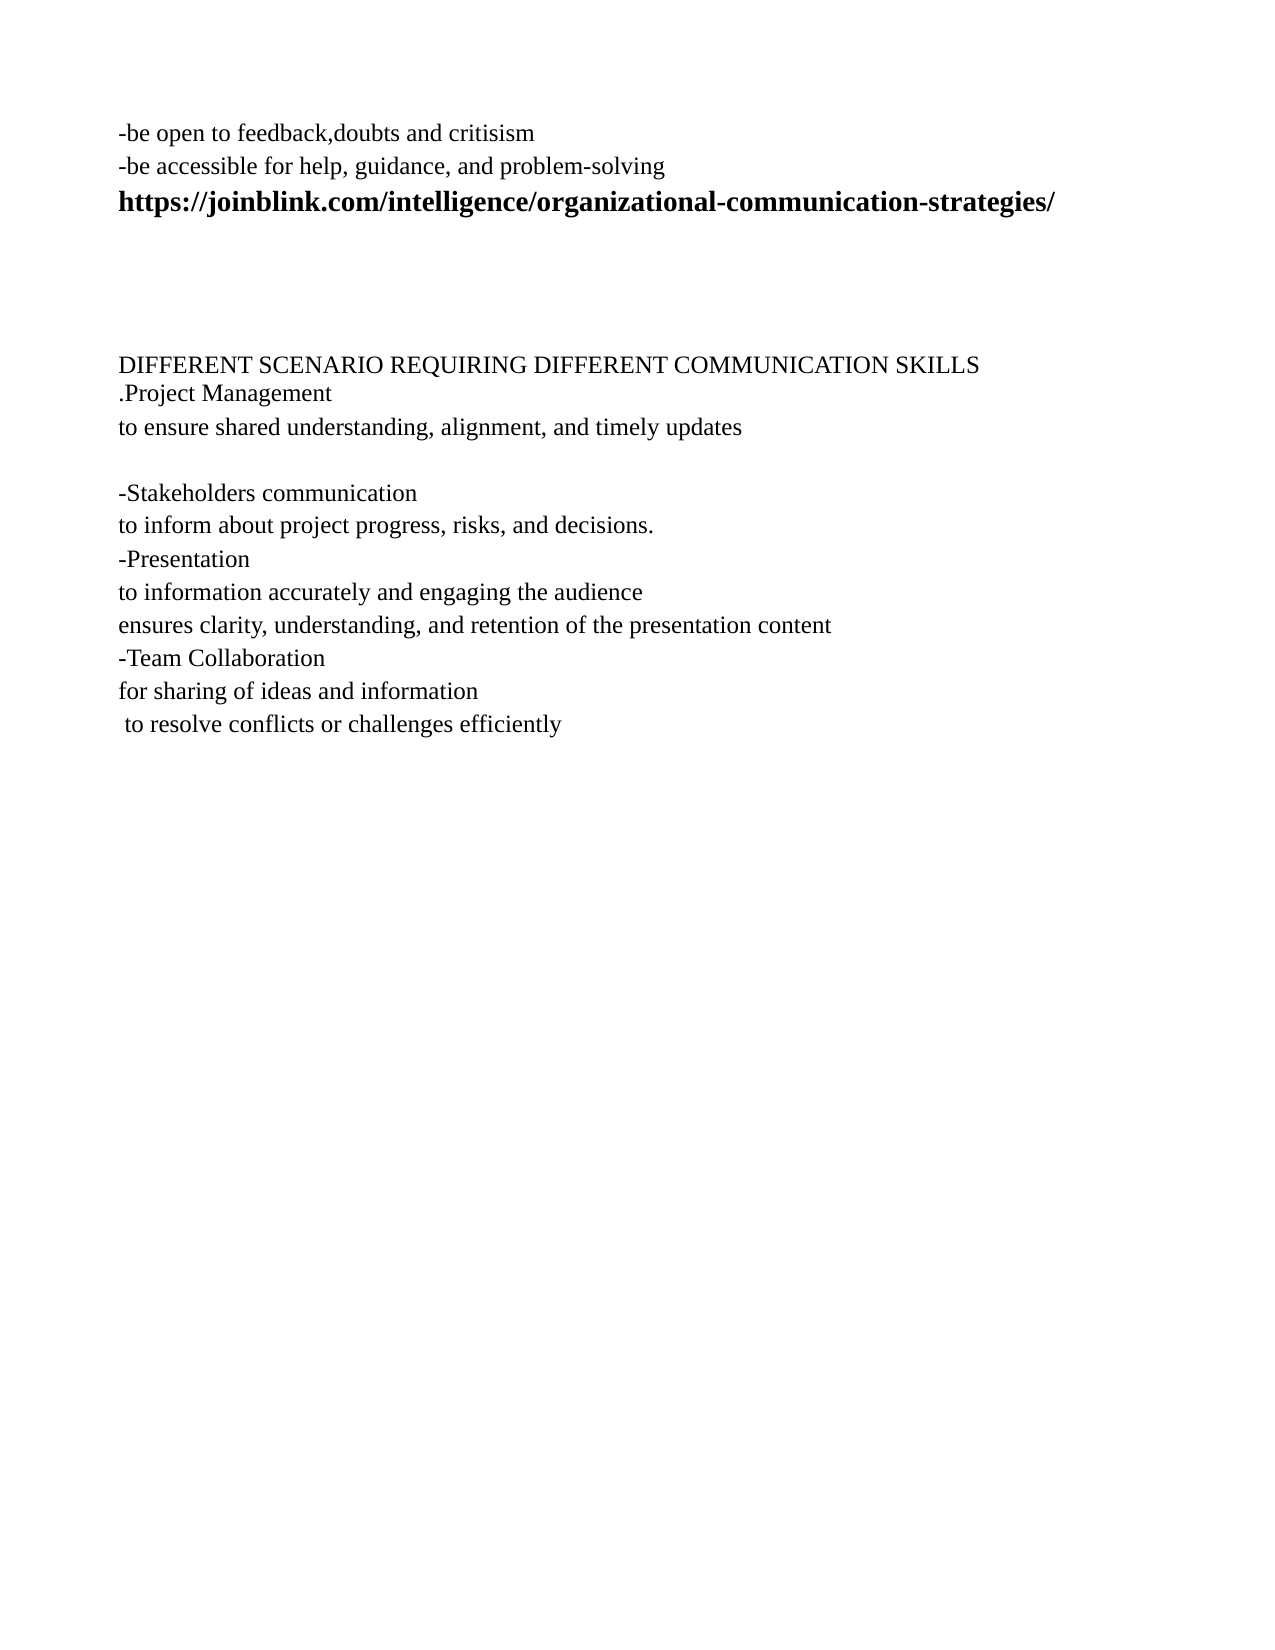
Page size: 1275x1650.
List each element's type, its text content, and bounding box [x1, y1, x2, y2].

text -be open to feedback,doubts and critisism [118, 118, 1157, 147]
text -Stakeholders communication [118, 478, 1157, 506]
text to inform about project progress, risks, and decisions. [118, 511, 1157, 539]
text to ensure shared understanding, alignment, and timely updates [118, 412, 1157, 440]
text to resolve conflicts or challenges efficiently [118, 709, 1157, 737]
text to information accurately and engaging the audience [118, 577, 1157, 605]
text -be accessible for help, guidance, and problem-solving [118, 151, 1157, 180]
text DIFFERENT SCENARIO REQUIRING DIFFERENT COMMUNICATION SKILLS [118, 350, 1157, 378]
text ensures clarity, understanding, and retention of the presentation content [118, 610, 1157, 638]
text for sharing of ideas and information [118, 676, 1157, 704]
text -Team Collaboration [118, 643, 1157, 671]
text .Project Management [118, 378, 1157, 407]
subtitle https://joinblink.com/intelligence/organizational-communication-strategies/ [118, 184, 1157, 218]
text -Presentation [118, 544, 1157, 572]
